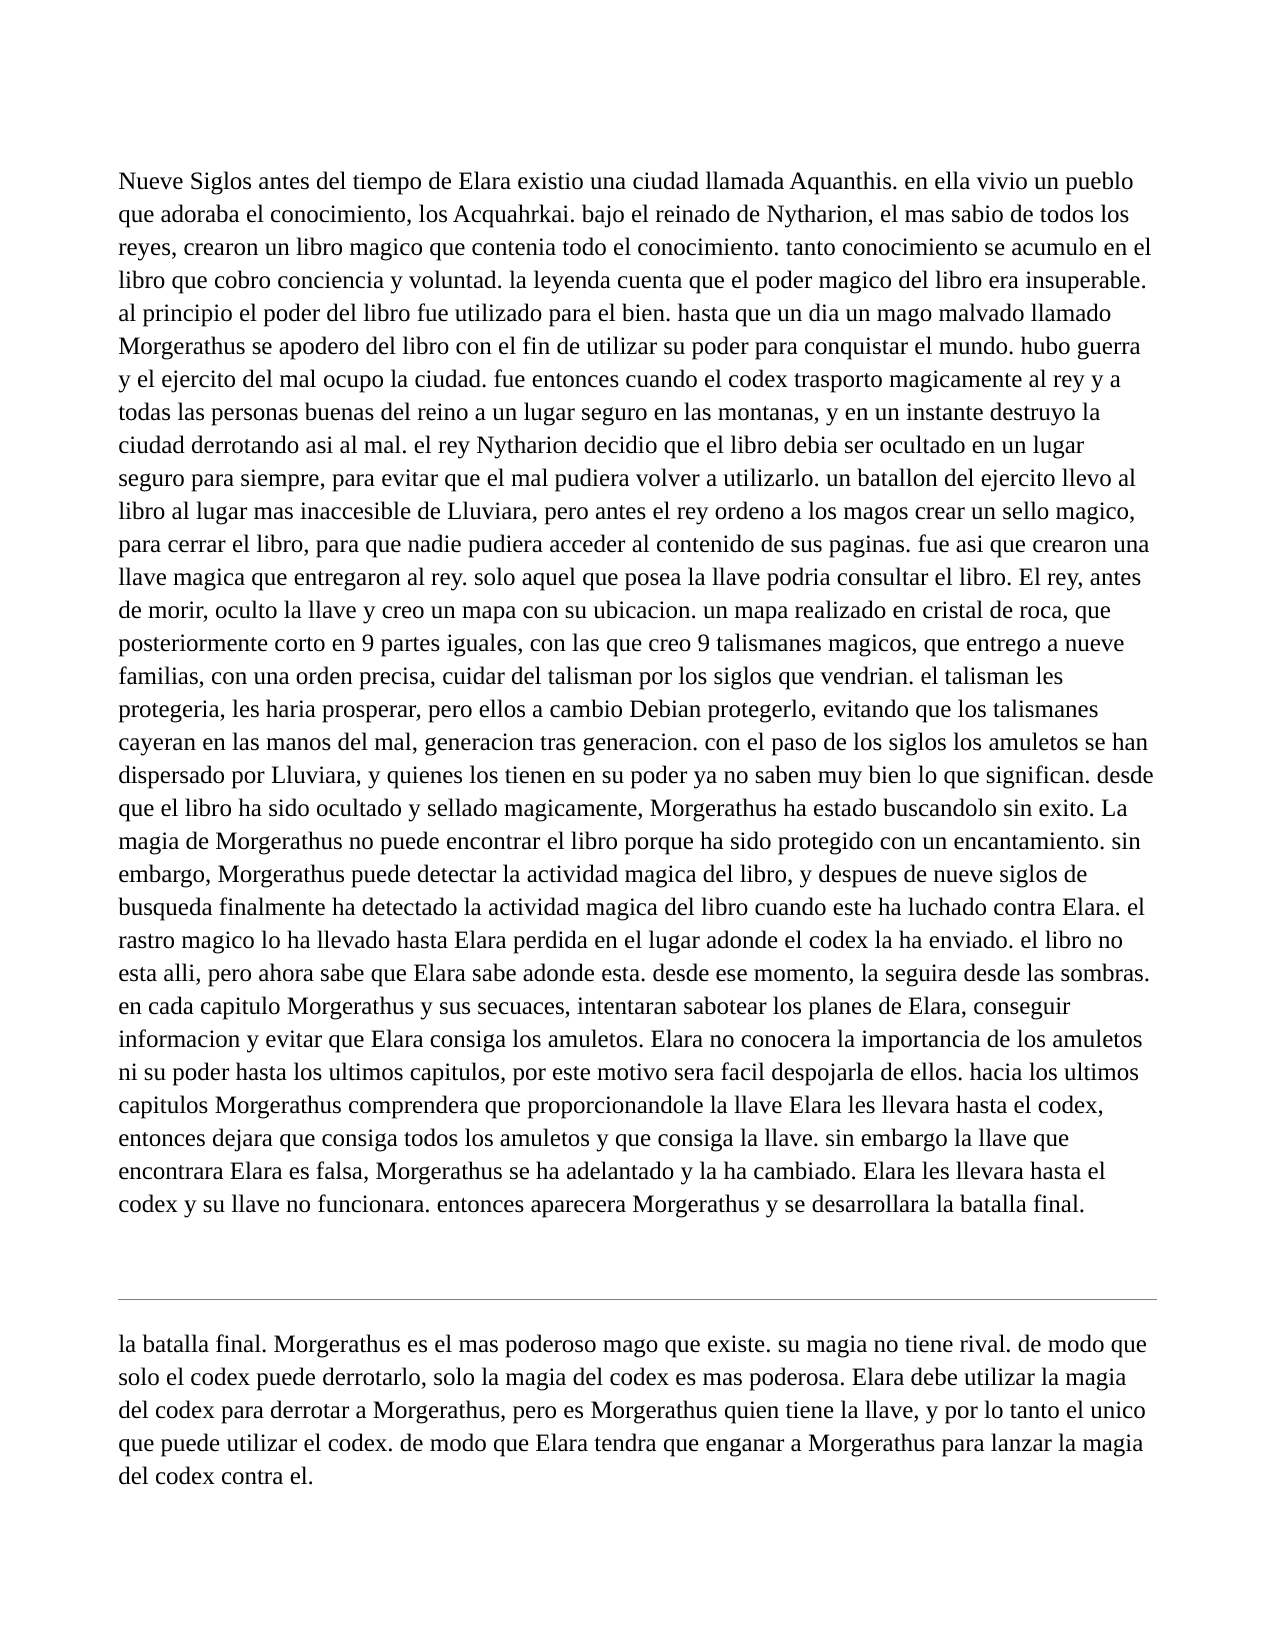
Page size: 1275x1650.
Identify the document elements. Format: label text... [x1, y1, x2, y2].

text Nueve Siglos antes del tiempo de Elara existio una ciudad llamada Aquanthis. en ella vivio un pueblo que adoraba el conocimiento, los Acquahrkai. bajo el reinado de Nytharion, el mas sabio de todos los reyes, crearon un libro magico que contenia todo el conocimiento. tanto conocimiento se acumulo en el libro que cobro conciencia y voluntad. la leyenda cuenta que el poder magico del libro era insuperable. al principio el poder del libro fue utilizado para el bien. hasta que un dia un mago malvado llamado Morgerathus se apodero del libro con el fin de utilizar su poder para conquistar el mundo. hubo guerra y el ejercito del mal ocupo la ciudad. fue entonces cuando el codex trasporto magicamente al rey y a todas las personas buenas del reino a un lugar seguro en las montanas, y en un instante destruyo la ciudad derrotando asi al mal. el rey Nytharion decidio que el libro debia ser ocultado en un lugar seguro para siempre, para evitar que el mal pudiera volver a utilizarlo. un batallon del ejercito llevo al libro al lugar mas inaccesible de Lluviara, pero antes el rey ordeno a los magos crear un sello magico, para cerrar el libro, para que nadie pudiera acceder al contenido de sus paginas. fue asi que crearon una llave magica que entregaron al rey. solo aquel que posea la llave podria consultar el libro. El rey, antes de morir, oculto la llave y creo un mapa con su ubicacion. un mapa realizado en cristal de roca, que posteriormente corto en 9 partes iguales, con las que creo 9 talismanes magicos, que entrego a nueve familias, con una orden precisa, cuidar del talisman por los siglos que vendrian. el talisman les protegeria, les haria prosperar, pero ellos a cambio Debian protegerlo, evitando que los talismanes cayeran en las manos del mal, generacion tras generacion. con el paso de los siglos los amuletos se han dispersado por Lluviara, y quienes los tienen en su poder ya no saben muy bien lo que significan. desde que el libro ha sido ocultado y sellado magicamente, Morgerathus ha estado buscandolo sin exito. La magia de Morgerathus no puede encontrar el libro porque ha sido protegido con un encantamiento. sin embargo, Morgerathus puede detectar la actividad magica del libro, y despues de nueve siglos de busqueda finalmente ha detectado la actividad magica del libro cuando este ha luchado contra Elara. el rastro magico lo ha llevado hasta Elara perdida en el lugar adonde el codex la ha enviado. el libro no esta alli, pero ahora sabe que Elara sabe adonde esta. desde ese momento, la seguira desde las sombras. en cada capitulo Morgerathus y sus secuaces, intentaran sabotear los planes de Elara, conseguir informacion y evitar que Elara consiga los amuletos. Elara no conocera la importancia de los amuletos ni su poder hasta los ultimos capitulos, por este motivo sera facil despojarla de ellos. hacia los ultimos capitulos Morgerathus comprendera que proporcionandole la llave Elara les llevara hasta el codex, entonces dejara que consiga todos los amuletos y que consiga la llave. sin embargo la llave que encontrara Elara es falsa, Morgerathus se ha adelantado y la ha cambiado. Elara les llevara hasta el codex y su llave no funcionara. entonces aparecera Morgerathus y se desarrollara la batalla final. [118, 166, 1157, 1218]
text la batalla final. Morgerathus es el mas poderoso mago que existe. su magia no tiene rival. de modo que solo el codex puede derrotarlo, solo la magia del codex es mas poderosa. Elara debe utilizar la magia del codex para derrotar a Morgerathus, pero es Morgerathus quien tiene la llave, y por lo tanto el unico que puede utilizar el codex. de modo que Elara tendra que enganar a Morgerathus para lanzar la magia del codex contra el. [118, 1329, 1157, 1490]
